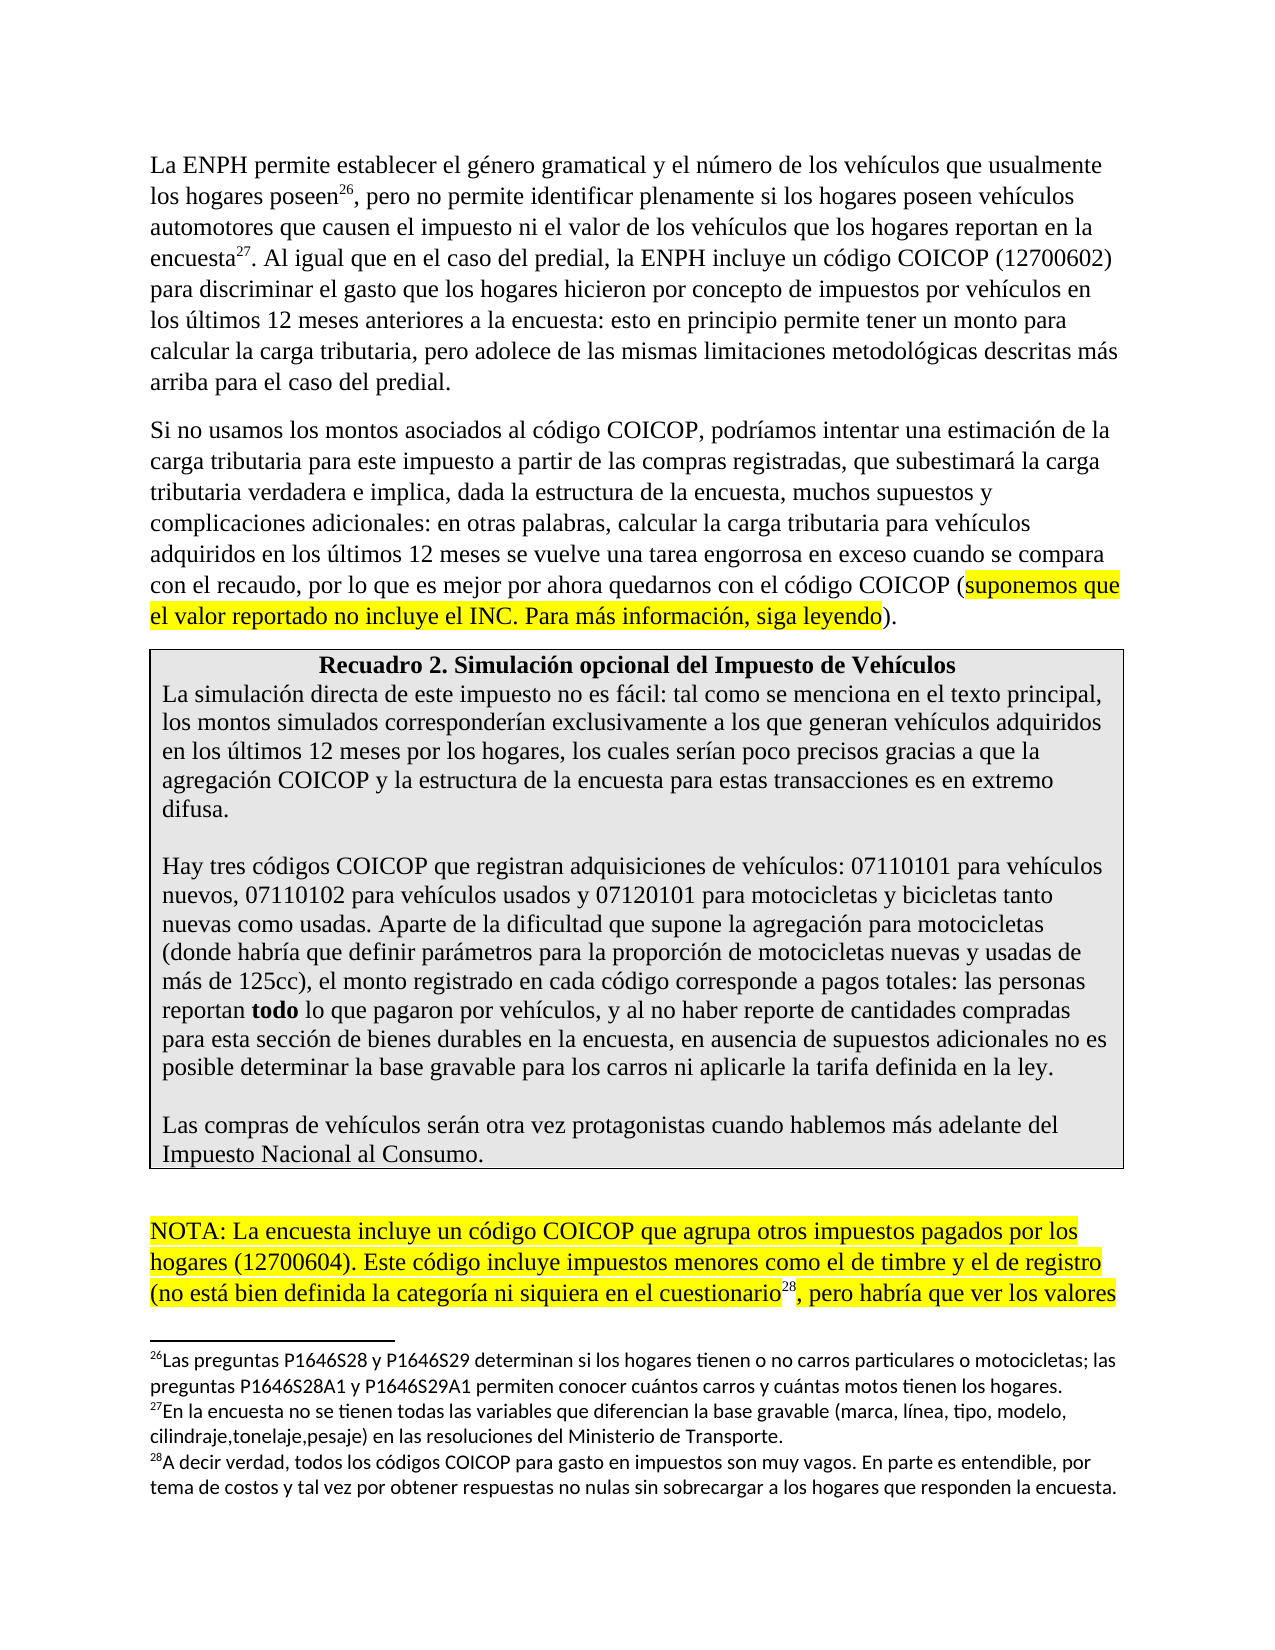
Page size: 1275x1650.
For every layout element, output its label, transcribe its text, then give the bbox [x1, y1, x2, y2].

text En la encuesta no se tienen todas las variables que diferencian la base gravable (marca, línea, tipo, modelo, cilindraje,tonelaje,pesaje) en las resoluciones del Ministerio de Transporte. [150, 1398, 1125, 1449]
text Si no usamos los montos asociados al código COICOP, podríamos intentar una estimación de la carga tributaria para este impuesto a partir de las compras registradas, que subestimará la carga tributaria verdadera e implica, dada la estructura de la encuesta, muchos supuestos y complicaciones adicionales: en otras palabras, calcular la carga tributaria para vehículos adquiridos en los últimos 12 meses se vuelve una tarea engorrosa en exceso cuando se compara con el recaudo, por lo que es mejor por ahora quedarnos con el código COICOP (suponemos que el valor reportado no incluye el INC. Para más información, siga leyendo). [150, 415, 1125, 630]
table_header Recuadro 2. Simulación opcional del Impuesto de Vehículos La simulación directa de este impuesto no es fácil: tal como se menciona en el texto principal, los montos simulados corresponderían exclusivamente a los que generan vehículos adquiridos en los últimos 12 meses por los hogares, los cuales serían poco precisos gracias a que la agregación COICOP y la estructura de la encuesta para estas transacciones es en extremo difusa. Hay tres códigos COICOP que registran adquisiciones de vehículos: 07110101 para vehículos nuevos, 07110102 para vehículos usados y 07120101 para motocicletas y bicicletas tanto nuevas como usadas. Aparte de la dificultad que supone la agregación para motocicletas (donde habría que definir parámetros para la proporción de motocicletas nuevas y usadas de más de 125cc), el monto registrado en cada código corresponde a pagos totales: las personas reportan todo lo que pagaron por vehículos, y al no haber reporte de cantidades compradas para esta sección de bienes durables en la encuesta, en ausencia de supuestos adicionales no es posible determinar la base gravable para los carros ni aplicarle la tarifa definida en la ley. Las compras de vehículos serán otra vez protagonistas cuando hablemos más adelante del Impuesto Nacional al Consumo. [151, 650, 1123, 1167]
text Las preguntas P1646S28 y P1646S29 determinan si los hogares tienen o no carros particulares o motocicletas; las preguntas P1646S28A1 y P1646S29A1 permiten conocer cuántos carros y cuántas motos tienen los hogares. [150, 1347, 1125, 1398]
text NOTA: La encuesta incluye un código COICOP que agrupa otros impuestos pagados por los hogares (12700604). Este código incluye impuestos menores como el de timbre y el de registro (no está bien definida la categoría ni siquiera en el cuestionario, pero habría que ver los valores [150, 1216, 1125, 1307]
text La ENPH permite establecer el género gramatical y el número de los vehículos que usualmente los hogares poseen, pero no permite identificar plenamente si los hogares poseen vehículos automotores que causen el impuesto ni el valor de los vehículos que los hogares reportan en la encuesta. Al igual que en el caso del predial, la ENPH incluye un código COICOP (12700602) para discriminar el gasto que los hogares hicieron por concepto de impuestos por vehículos en los últimos 12 meses anteriores a la encuesta: esto en principio permite tener un monto para calcular la carga tributaria, pero adolece de las mismas limitaciones metodológicas descritas más arriba para el caso del predial. [150, 150, 1125, 396]
text A decir verdad, todos los códigos COICOP para gasto en impuestos son muy vagos. En parte es entendible, por tema de costos y tal vez por obtener respuestas no nulas sin sobrecargar a los hogares que responden la encuesta. [150, 1449, 1125, 1500]
